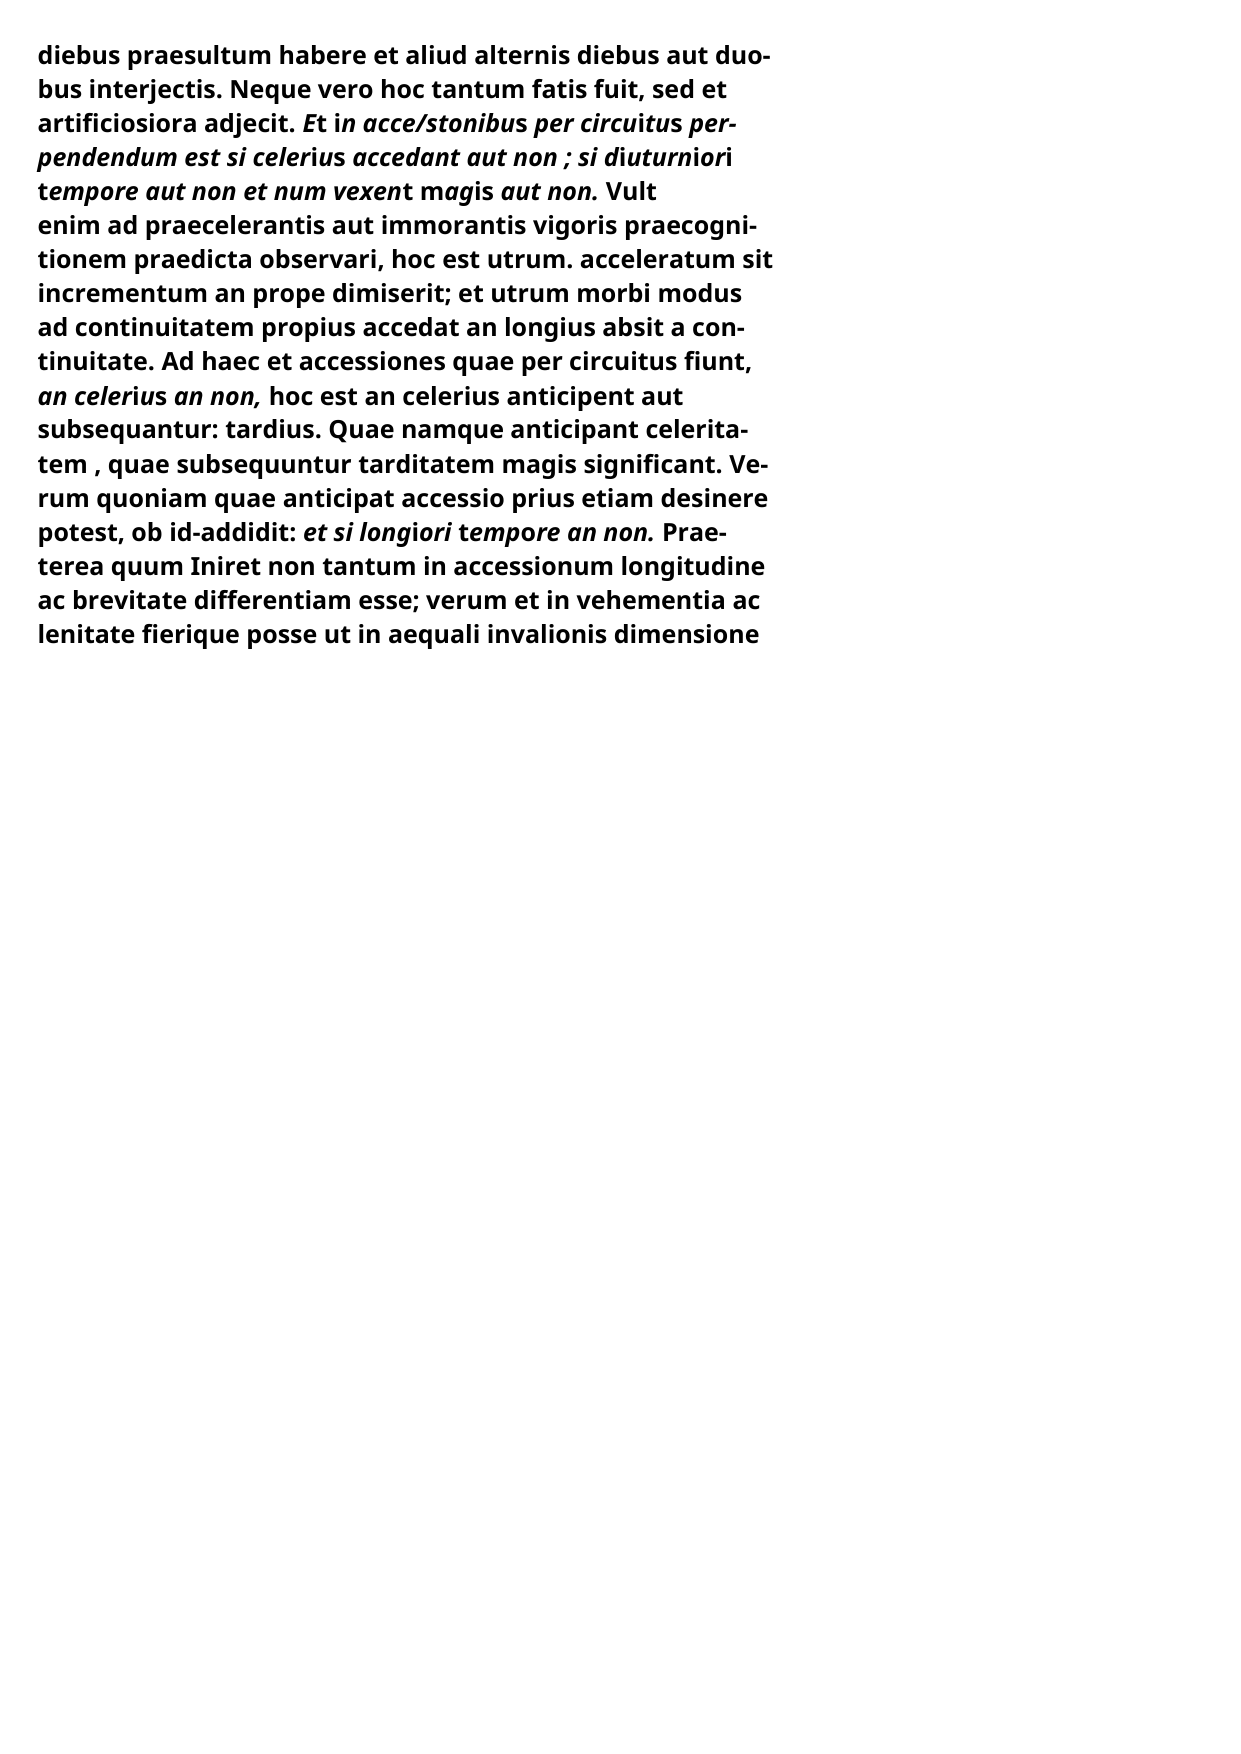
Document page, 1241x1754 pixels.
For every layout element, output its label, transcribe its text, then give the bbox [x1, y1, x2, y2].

text diebus praesultum habere et aliud alternis diebus aut duo- bus interjectis. Neque vero hoc tantum fatis fuit, sed et artificiosiora adjecit. Et in acce/stonibus per circuitus per- pendendum est si celerius accedant aut non ; si diuturniori tempore aut non et num vexent magis aut non. Vult enim ad praecelerantis aut immorantis vigoris praecogni- tionem praedicta observari, hoc est utrum. acceleratum sit incrementum an prope dimiserit; et utrum morbi modus ad continuitatem propius accedat an longius absit a con- tinuitate. Ad haec et accessiones quae per circuitus fiunt, an celerius an non, hoc est an celerius anticipent aut subsequantur: tardius. Quae namque anticipant celerita- tem , quae subsequuntur tarditatem magis significant. Ve- rum quoniam quae anticipat accessio prius etiam desinere potest, ob id-addidit: et si longiori tempore an non. Prae- terea quum Iniret non tantum in accessionum longitudine ac brevitate differentiam esse; verum et in vehementia ac lenitate fierique posse ut in aequali invalionis dimensione [37, 37, 1203, 651]
